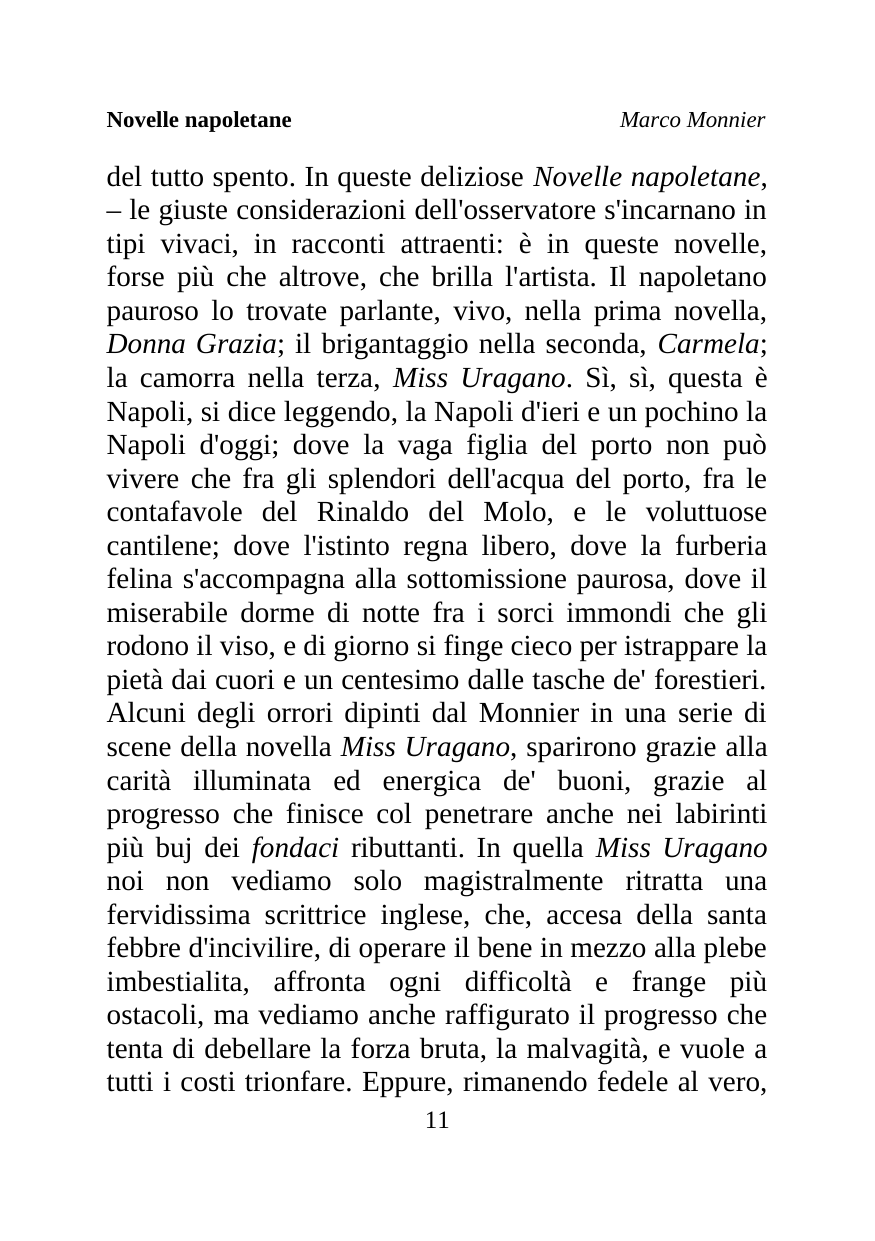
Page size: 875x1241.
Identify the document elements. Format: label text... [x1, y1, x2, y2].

text del tutto spento. In queste deliziose Novelle napoletane, – le giuste considerazioni dell'osservatore s'incarnano in tipi vivaci, in racconti attraenti: è in queste novelle, forse più che altrove, che brilla l'artista. Il napoletano pauroso lo trovate parlante, vivo, nella prima novella, Donna Grazia; il brigantaggio nella seconda, Carmela; la camorra nella terza, Miss Uragano. Sì, sì, questa è Napoli, si dice leggendo, la Napoli d'ieri e un pochino la Napoli d'oggi; dove la vaga figlia del porto non può vivere che fra gli splendori dell'acqua del porto, fra le contafavole del Rinaldo del Molo, e le voluttuose cantilene; dove l'istinto regna libero, dove la furberia felina s'accompagna alla sottomissione paurosa, dove il miserabile dorme di notte fra i sorci immondi che gli rodono il viso, e di giorno si finge cieco per istrappare la pietà dai cuori e un centesimo dalle tasche de' forestieri. Alcuni degli orrori dipinti dal Monnier in una serie di scene della novella Miss Uragano, sparirono grazie alla carità illuminata ed energica de' buoni, grazie al progresso che finisce col penetrare anche nei labirinti più buj dei fondaci ributtanti. In quella Miss Uragano noi non vediamo solo magistralmente ritratta una fervidissima scrittrice inglese, che, accesa della santa febbre d'incivilire, di operare il bene in mezzo alla plebe imbestialita, affronta ogni difficoltà e frange più ostacoli, ma vediamo anche raffigurato il progresso che tenta di debellare la forza bruta, la malvagità, e vuole a tutti i costi trionfare. Eppure, rimanendo fedele al vero, [106, 159, 768, 1098]
